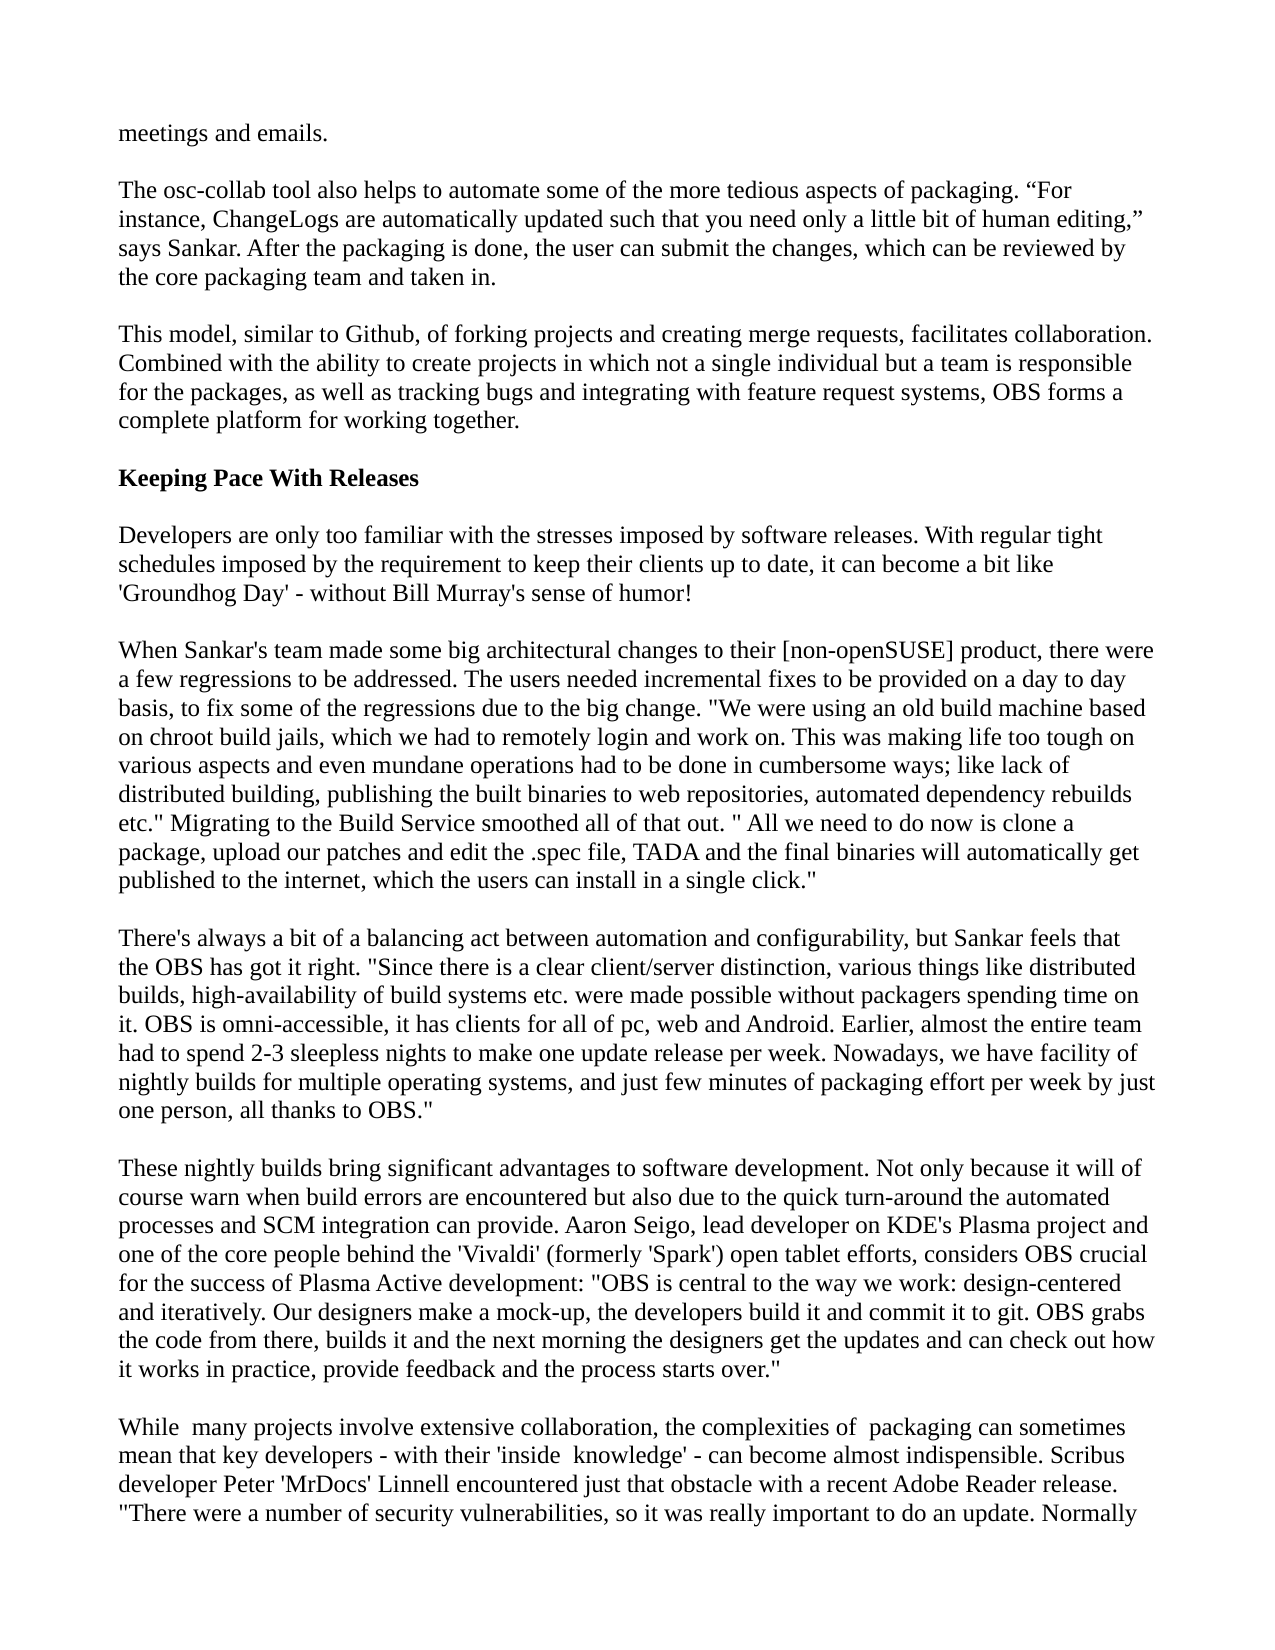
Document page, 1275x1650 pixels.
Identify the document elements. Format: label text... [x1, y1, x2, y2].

text The osc-collab tool also helps to automate some of the more tedious aspects of packaging. “For instance, ChangeLogs are automatically updated such that you need only a little bit of human editing,” says Sankar. After the packaging is done, the user can submit the changes, which can be reviewed by the core packaging team and taken in. [118, 176, 1157, 291]
text Developers are only too familiar with the stresses imposed by software releases. With regular tight schedules imposed by the requirement to keep their clients up to date, it can become a bit like 'Groundhog Day' - without Bill Murray's sense of humor! [118, 521, 1157, 607]
text While many projects involve extensive collaboration, the complexities of packaging can sometimes mean that key developers - with their 'inside knowledge' - can become almost indispensible. Scribus developer Peter 'MrDocs' Linnell encountered just that obstacle with a recent Adobe Reader release. "There were a number of security vulnerabilities, so it was really important to do an update. Normally [118, 1412, 1157, 1527]
text Keeping Pace With Releases [118, 463, 1157, 492]
text These nightly builds bring significant advantages to software development. Not only because it will of course warn when build errors are encountered but also due to the quick turn-around the automated processes and SCM integration can provide. Aaron Seigo, lead developer on KDE's Plasma project and one of the core people behind the 'Vivaldi' (formerly 'Spark') open tablet efforts, considers OBS crucial for the success of Plasma Active development: "OBS is central to the way we work: design-centered and iteratively. Our designers make a mock-up, the developers build it and commit it to git. OBS grabs the code from there, builds it and the next morning the designers get the updates and can check out how it works in practice, provide feedback and the process starts over." [118, 1153, 1157, 1383]
text This model, similar to Github, of forking projects and creating merge requests, facilitates collaboration. Combined with the ability to create projects in which not a single individual but a team is responsible for the packages, as well as tracking bugs and integrating with feature request systems, OBS forms a complete platform for working together. [118, 319, 1157, 434]
text When Sankar's team made some big architectural changes to their [non-openSUSE] product, there were a few regressions to be addressed. The users needed incremental fixes to be provided on a day to day basis, to fix some of the regressions due to the big change. "We were using an old build machine based on chroot build jails, which we had to remotely login and work on. This was making life too tough on various aspects and even mundane operations had to be done in cumbersome ways; like lack of distributed building, publishing the built binaries to web repositories, automated dependency rebuilds etc." Migrating to the Build Service smoothed all of that out. " All we need to do now is clone a package, upload our patches and edit the .spec file, TADA and the final binaries will automatically get published to the internet, which the users can install in a single click." [118, 636, 1157, 894]
text meetings and emails. [118, 118, 1157, 147]
text There's always a bit of a balancing act between automation and configurability, but Sankar feels that the OBS has got it right. "Since there is a clear client/server distinction, various things like distributed builds, high-availability of build systems etc. were made possible without packagers spending time on it. OBS is omni-accessible, it has clients for all of pc, web and Android. Earlier, almost the entire team had to spend 2-3 sleepless nights to make one update release per week. Nowadays, we have facility of nightly builds for multiple operating systems, and just few minutes of packaging effort per week by just one person, all thanks to OBS." [118, 923, 1157, 1124]
